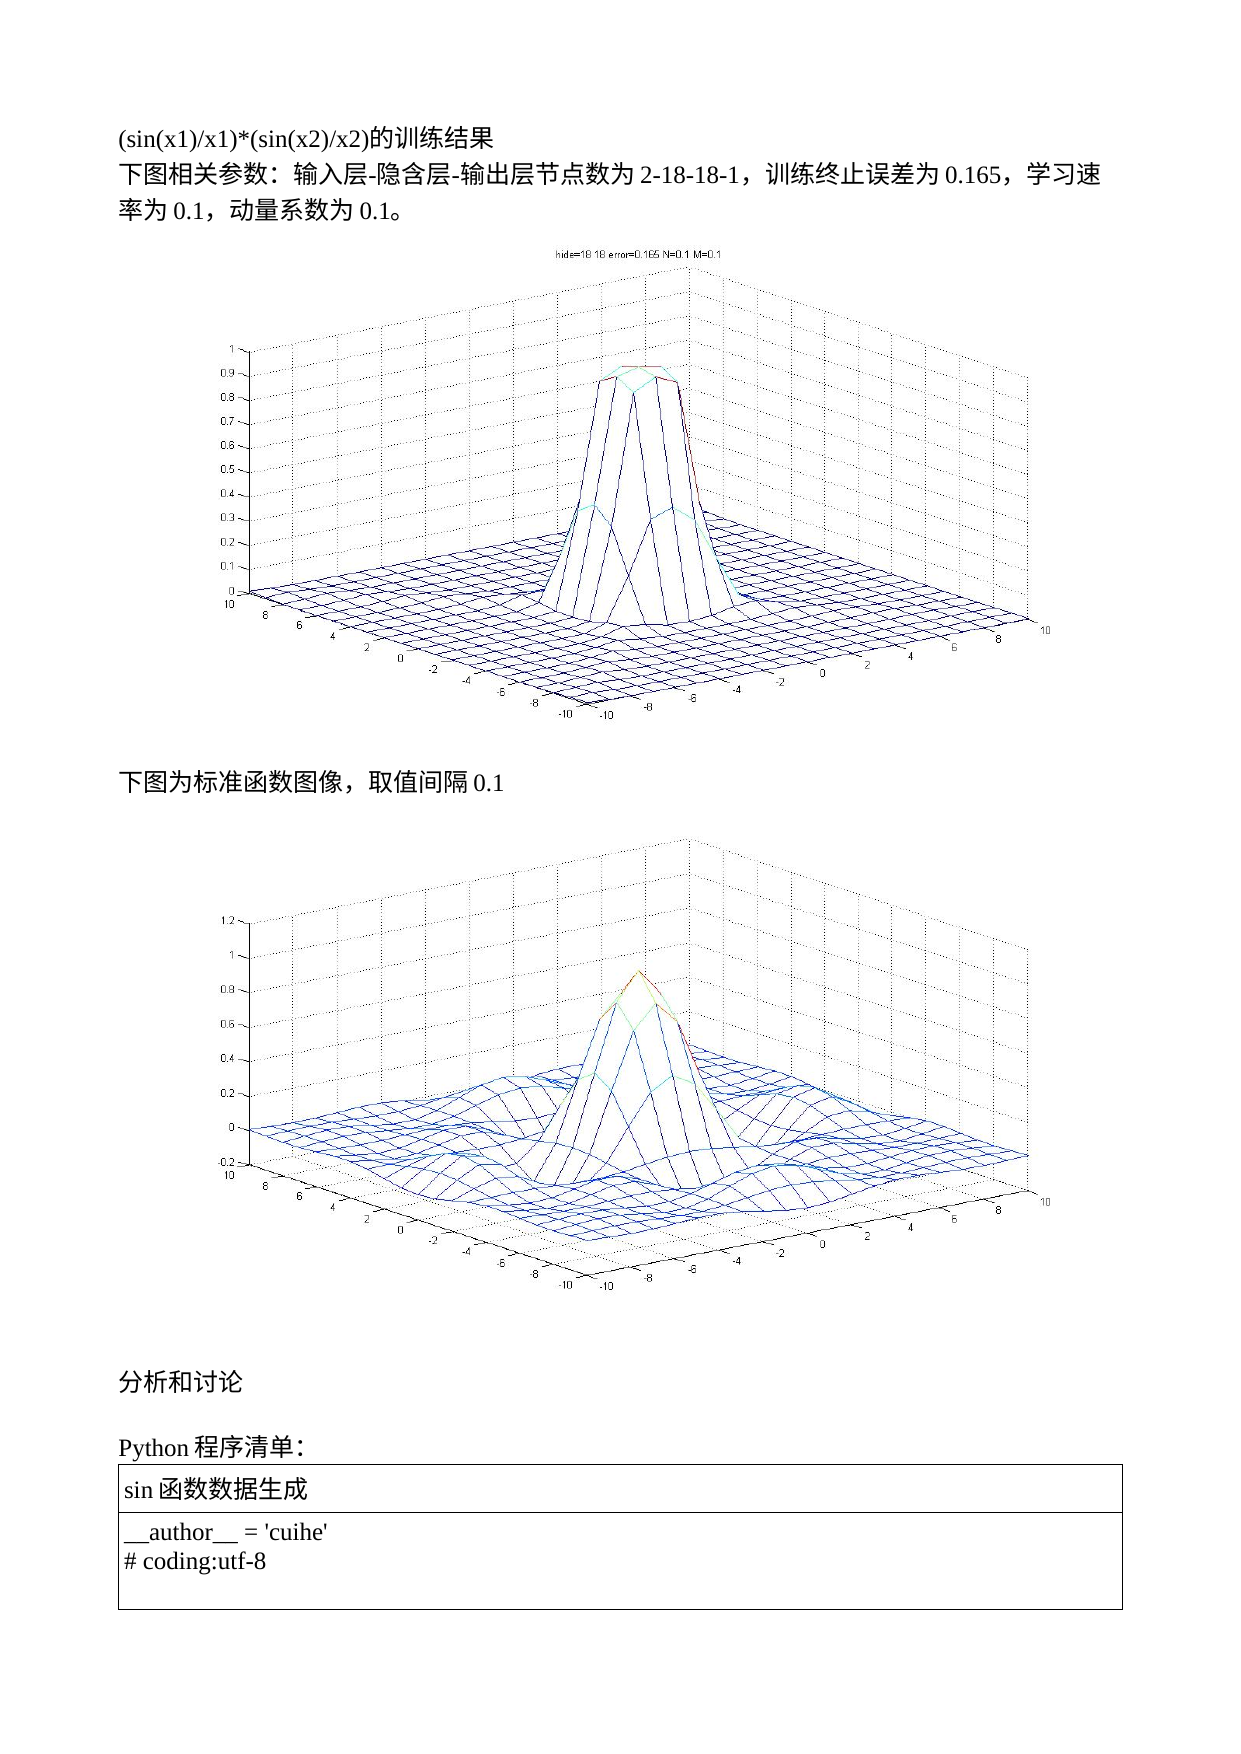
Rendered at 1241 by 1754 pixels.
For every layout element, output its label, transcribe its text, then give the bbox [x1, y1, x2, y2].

text 分析和讨论 [118, 1362, 1122, 1399]
text (sin(x1)/x1)*(sin(x2)/x2)的训练结果 [118, 118, 1122, 154]
picture [118, 798, 1123, 1334]
text 下图相关参数：输入层-隐含层-输出层节点数为2-18-18-1，训练终止误差为0.165，学习速率为0.1，动量系数为0.1。 [118, 154, 1122, 226]
table_header sin函数数据生成 [119, 1465, 1122, 1512]
text Python程序清单： [118, 1427, 1122, 1464]
text 下图为标准函数图像，取值间隔0.1 [118, 763, 1122, 798]
picture [118, 226, 1123, 763]
table_cell __author__ = 'cuihe' # coding:utf-8 [119, 1513, 1122, 1609]
